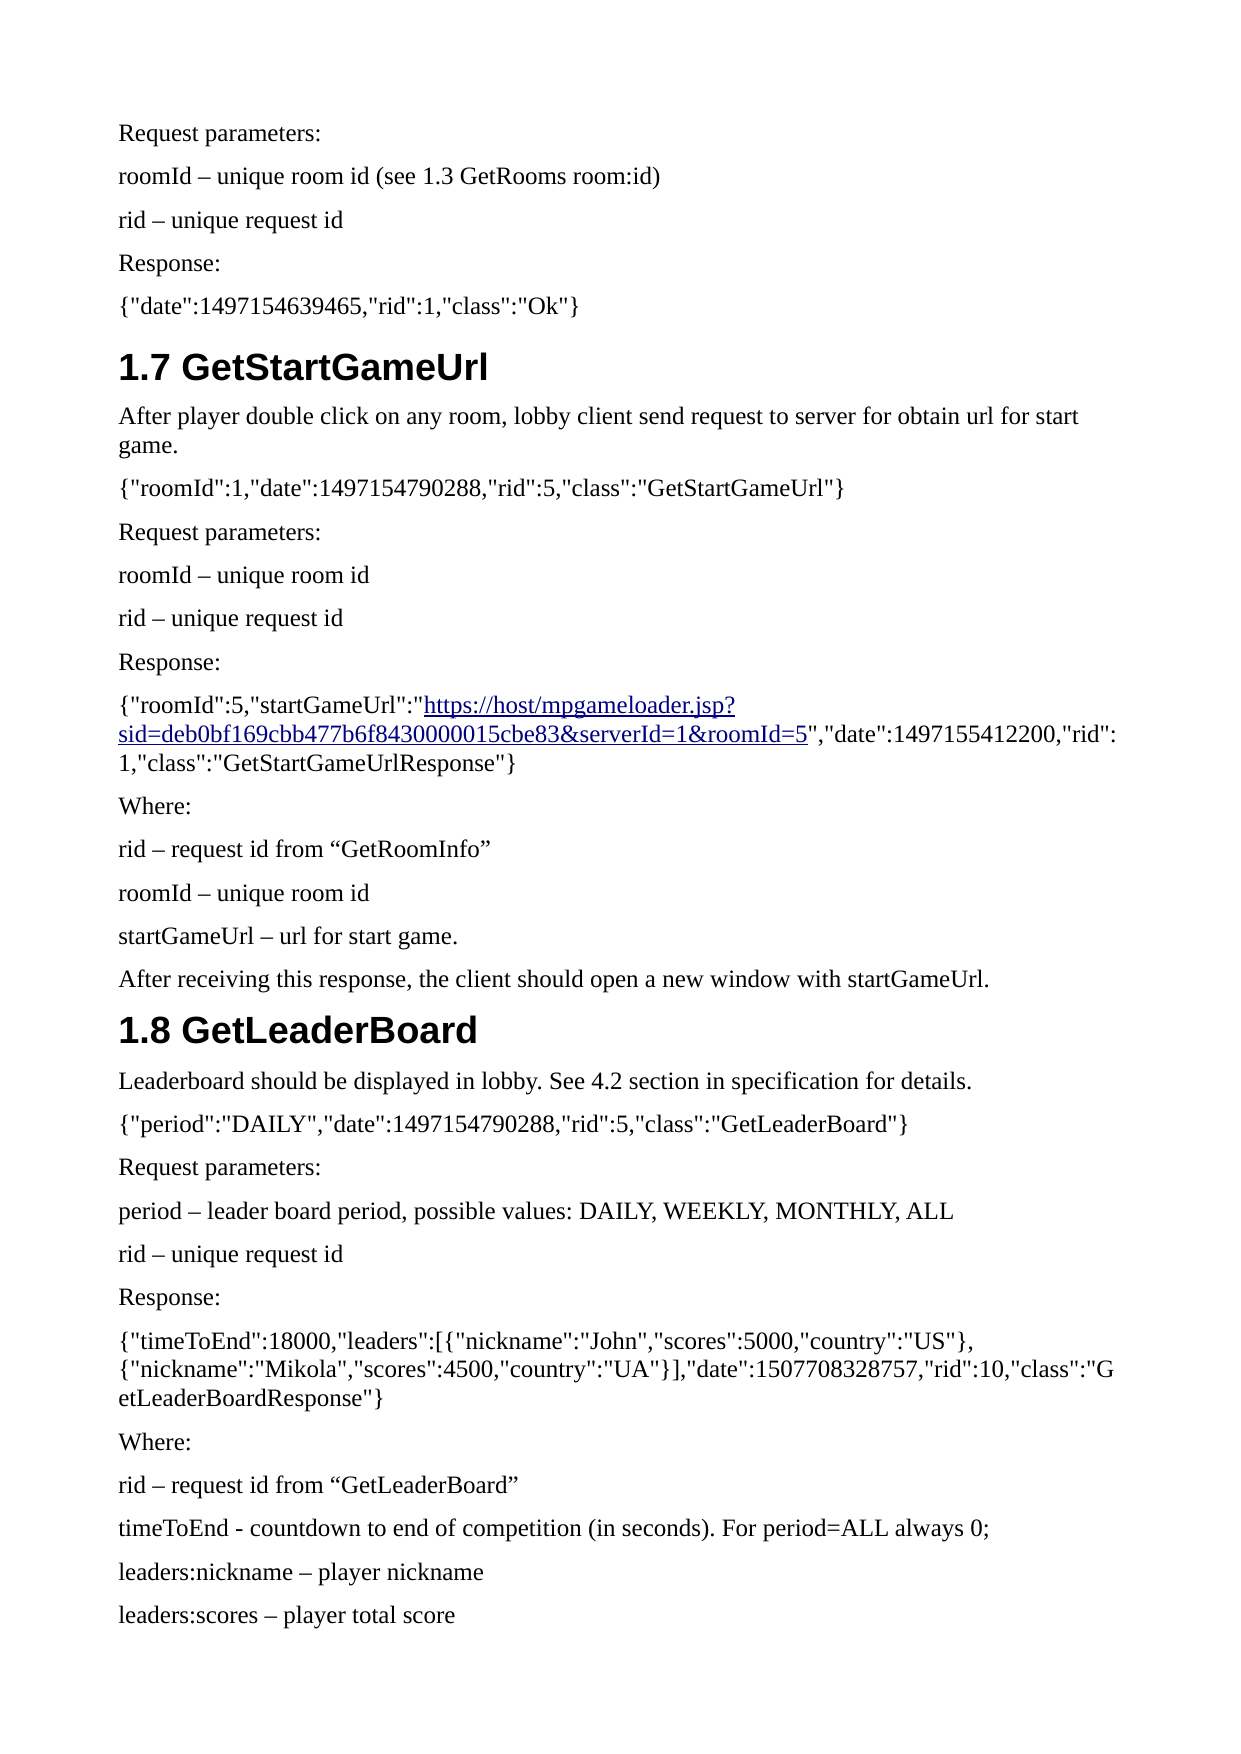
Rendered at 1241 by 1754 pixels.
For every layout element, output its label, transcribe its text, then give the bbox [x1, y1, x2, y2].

text {"roomId":5,"startGameUrl":"https://host/mpgameloader.jsp?sid=deb0bf169cbb477b6f8430000015cbe83&serverId=1&roomId=5","date":1497155412200,"rid":1,"class":"GetStartGameUrlResponse"} [118, 690, 1122, 776]
text Response: [118, 647, 1122, 676]
text rid – request id from “GetRoomInfo” [118, 834, 1122, 863]
text leaders:scores – player total score [118, 1600, 1122, 1629]
text roomId – unique room id [118, 878, 1122, 906]
text rid – unique request id [118, 1239, 1122, 1268]
text {"period":"DAILY","date":1497154790288,"rid":5,"class":"GetLeaderBoard"} [118, 1109, 1122, 1138]
text Request parameters: [118, 517, 1122, 546]
text roomId – unique room id (see 1.3 GetRooms room:id) [118, 161, 1122, 190]
text Where: [118, 791, 1122, 820]
text Where: [118, 1427, 1122, 1455]
text After player double click on any room, lobby client send request to server for obtain url for start game. [118, 401, 1122, 459]
text timeToEnd - countdown to end of competition (in seconds). For period=ALL always 0; [118, 1513, 1122, 1542]
text rid – request id from “GetLeaderBoard” [118, 1470, 1122, 1499]
text Request parameters: [118, 1152, 1122, 1181]
text After receiving this response, the client should open a new window with startGameUrl. [118, 964, 1122, 993]
text {"date":1497154639465,"rid":1,"class":"Ok"} [118, 291, 1122, 320]
subtitle 1.8 GetLeaderBoard [118, 1008, 1122, 1051]
text rid – unique request id [118, 603, 1122, 632]
text {"timeToEnd":18000,"leaders":[{"nickname":"John","scores":5000,"country":"US"},{"nickname":"Mikola","scores":4500,"country":"UA"}],"date":1507708328757,"rid":10,"class":"GetLeaderBoardResponse"} [118, 1326, 1122, 1412]
text Response: [118, 1282, 1122, 1311]
text Request parameters: [118, 118, 1122, 147]
text {"roomId":1,"date":1497154790288,"rid":5,"class":"GetStartGameUrl"} [118, 473, 1122, 502]
subtitle 1.7 GetStartGameUrl [118, 345, 1122, 389]
text rid – unique request id [118, 205, 1122, 233]
text leaders:nickname – player nickname [118, 1557, 1122, 1585]
text period – leader board period, possible values: DAILY, WEEKLY, MONTHLY, ALL [118, 1196, 1122, 1224]
text Response: [118, 248, 1122, 277]
text Leaderboard should be displayed in lobby. See 4.2 section in specification for details. [118, 1066, 1122, 1094]
text startGameUrl – url for start game. [118, 921, 1122, 950]
text roomId – unique room id [118, 560, 1122, 589]
